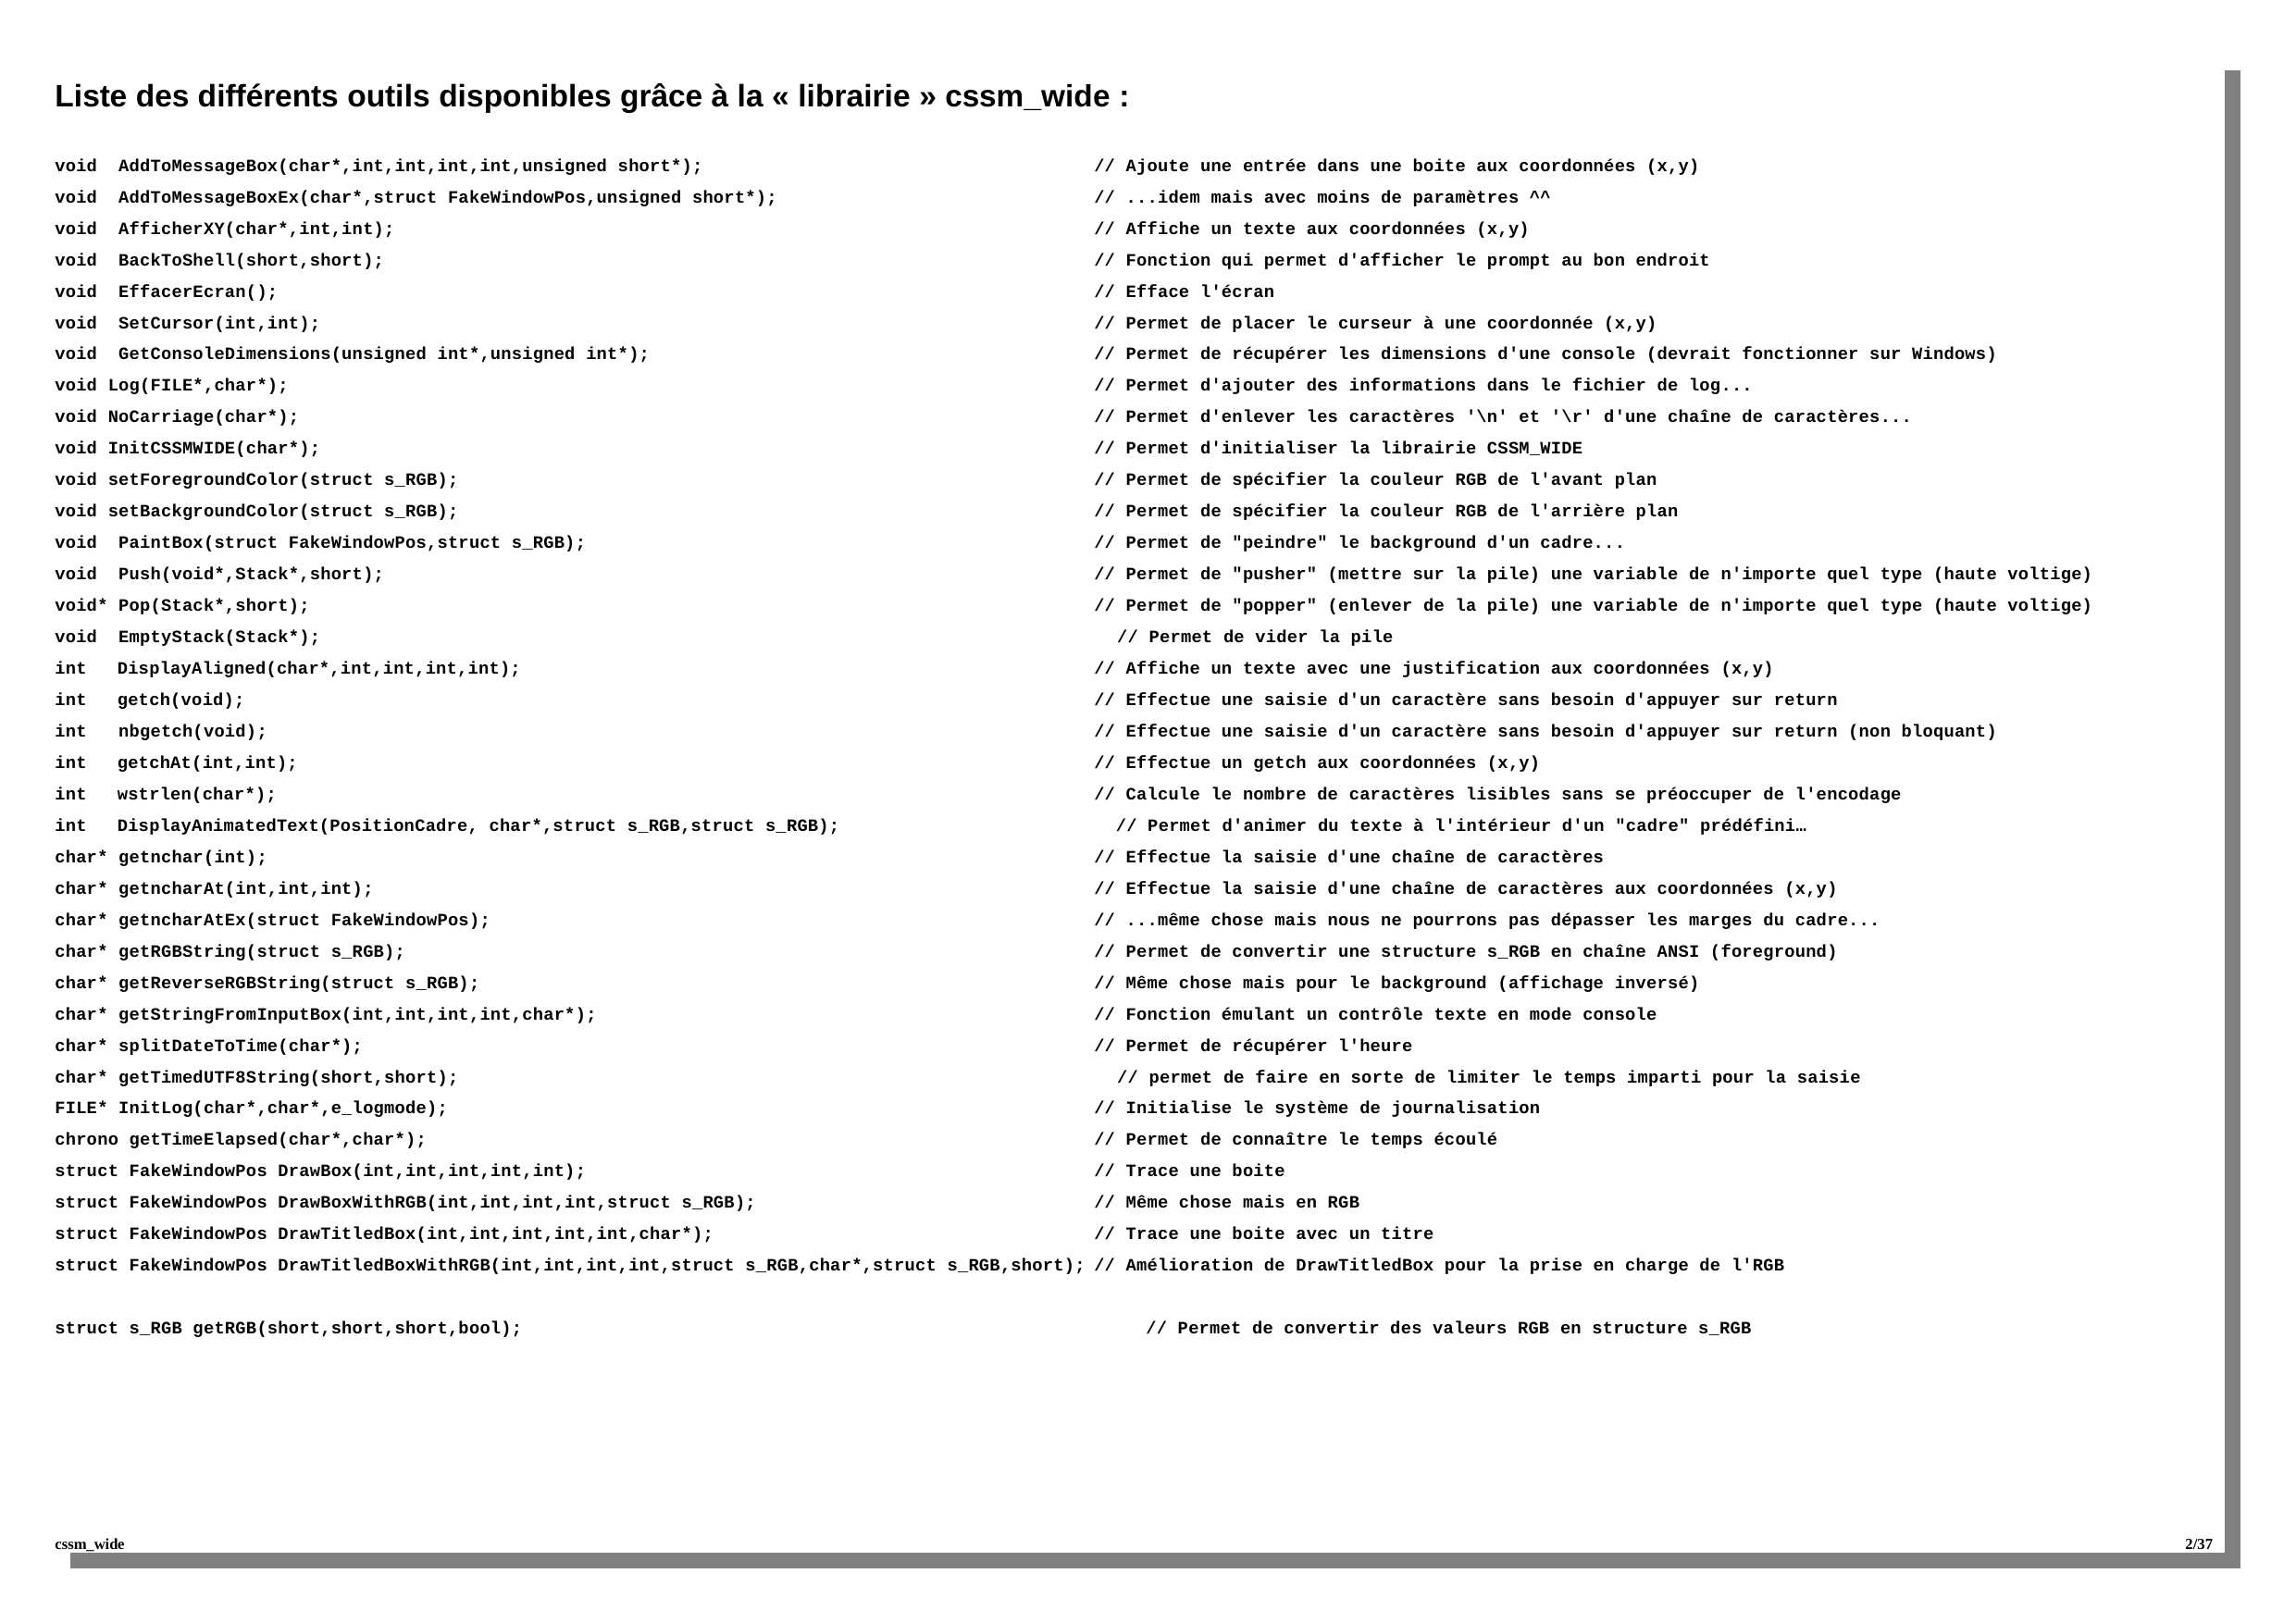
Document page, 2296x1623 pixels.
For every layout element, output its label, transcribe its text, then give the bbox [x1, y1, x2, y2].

text void AfficherXY(char*,int,int); // Affiche un texte aux coordonnées (x,y) [55, 219, 2225, 239]
text void SetCursor(int,int); // Permet de placer le curseur à une coordonnée (x,y) [55, 314, 2225, 333]
text int nbgetch(void); // Effectue une saisie d'un caractère sans besoin d'appuyer sur return (non bloquant) [55, 722, 2225, 742]
text void Log(FILE*,char*); // Permet d'ajouter des informations dans le fichier de log... [55, 377, 2225, 396]
text void setBackgroundColor(struct s_RGB); // Permet de spécifier la couleur RGB de l'arrière plan [55, 502, 2225, 522]
text char* getReverseRGBString(struct s_RGB); // Même chose mais pour le background (affichage inversé) [55, 973, 2225, 993]
text void AddToMessageBoxEx(char*,struct FakeWindowPos,unsigned short*); // ...idem mais avec moins de paramètres ^^ [55, 188, 2225, 207]
text void EmptyStack(Stack*); // Permet de vider la pile [55, 627, 2225, 648]
text void InitCSSMWIDE(char*); // Permet d'initialiser la librairie CSSM_WIDE [55, 440, 2225, 459]
text int DisplayAnimatedText(PositionCadre, char*,struct s_RGB,struct s_RGB); // Permet d'animer du texte à l'intérieur d'un "cadre" prédéfini… [55, 816, 2225, 836]
text int getchAt(int,int); // Effectue un getch aux coordonnées (x,y) [55, 753, 2225, 774]
text int getch(void); // Effectue une saisie d'un caractère sans besoin d'appuyer sur return [55, 690, 2225, 711]
text char* getncharAt(int,int,int); // Effectue la saisie d'une chaîne de caractères aux coordonnées (x,y) [55, 879, 2225, 899]
text char* getnchar(int); // Effectue la saisie d'une chaîne de caractères [55, 848, 2225, 868]
text struct FakeWindowPos DrawBox(int,int,int,int,int); // Trace une boite [55, 1162, 2225, 1182]
text void* Pop(Stack*,short); // Permet de "popper" (enlever de la pile) une variable de n'importe quel type (haute voltige) [55, 596, 2225, 616]
text FILE* InitLog(char*,char*,e_logmode); // Initialise le système de journalisation [55, 1099, 2225, 1119]
text void Push(void*,Stack*,short); // Permet de "pusher" (mettre sur la pile) une variable de n'importe quel type (haute voltige) [55, 565, 2225, 585]
text char* getncharAtEx(struct FakeWindowPos); // ...même chose mais nous ne pourrons pas dépasser les marges du cadre... [55, 911, 2225, 931]
text void GetConsoleDimensions(unsigned int*,unsigned int*); // Permet de récupérer les dimensions d'une console (devrait fonctionner sur Windows) [55, 345, 2225, 365]
text char* splitDateToTime(char*); // Permet de récupérer l'heure [55, 1036, 2225, 1056]
text void setForegroundColor(struct s_RGB); // Permet de spécifier la couleur RGB de l'avant plan [55, 471, 2225, 490]
text char* getStringFromInputBox(int,int,int,int,char*); // Fonction émulant un contrôle texte en mode console [55, 1005, 2225, 1024]
text void NoCarriage(char*); // Permet d'enlever les caractères '\n' et '\r' d'une chaîne de caractères... [55, 408, 2225, 427]
text void EffacerEcran(); // Efface l'écran [55, 282, 2225, 302]
text chrono getTimeElapsed(char*,char*); // Permet de connaître le temps écoulé [55, 1131, 2225, 1150]
text void PaintBox(struct FakeWindowPos,struct s_RGB); // Permet de "peindre" le background d'un cadre... [55, 534, 2225, 553]
text void AddToMessageBox(char*,int,int,int,int,unsigned short*); // Ajoute une entrée dans une boite aux coordonnées (x,y) [55, 156, 2225, 177]
text struct FakeWindowPos DrawTitledBox(int,int,int,int,int,char*); // Trace une boite avec un titre [55, 1225, 2225, 1245]
subtitle Liste des différents outils disponibles grâce à la « librairie » cssm_wide : [55, 78, 2225, 114]
text struct FakeWindowPos DrawBoxWithRGB(int,int,int,int,struct s_RGB); // Même chose mais en RGB [55, 1194, 2225, 1213]
text char* getTimedUTF8String(short,short); // permet de faire en sorte de limiter le temps imparti pour la saisie [55, 1068, 2225, 1087]
text struct FakeWindowPos DrawTitledBoxWithRGB(int,int,int,int,struct s_RGB,char*,struct s_RGB,short); // Amélioration de DrawTitledBox pour la prise en charge de l'RGB [55, 1257, 2225, 1276]
text void BackToShell(short,short); // Fonction qui permet d'afficher le prompt au bon endroit [55, 251, 2225, 270]
text int wstrlen(char*); // Calcule le nombre de caractères lisibles sans se préoccuper de l'encodage [55, 785, 2225, 805]
text int DisplayAligned(char*,int,int,int,int); // Affiche un texte avec une justification aux coordonnées (x,y) [55, 659, 2225, 679]
text struct s_RGB getRGB(short,short,short,bool); // Permet de convertir des valeurs RGB en structure s_RGB [55, 1319, 2225, 1339]
text char* getRGBString(struct s_RGB); // Permet de convertir une structure s_RGB en chaîne ANSI (foreground) [55, 942, 2225, 961]
